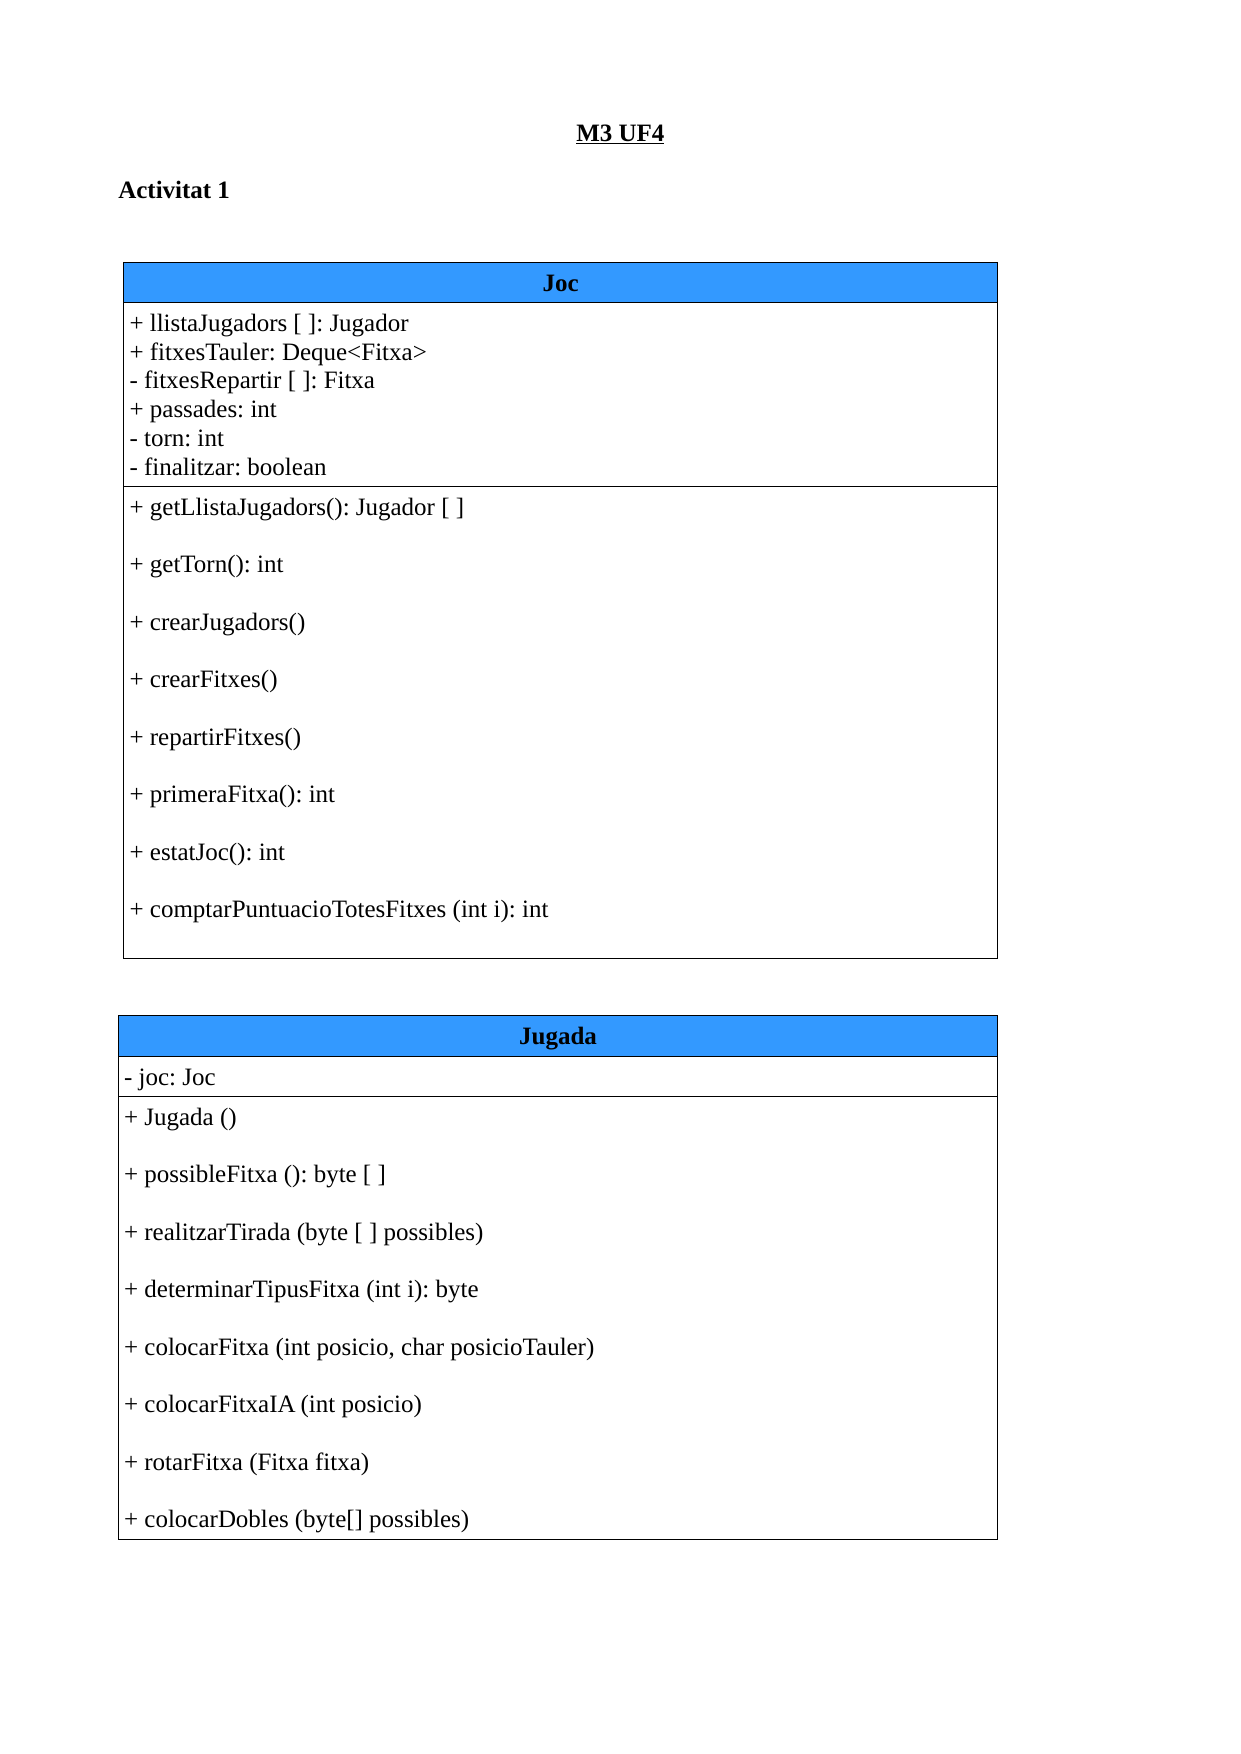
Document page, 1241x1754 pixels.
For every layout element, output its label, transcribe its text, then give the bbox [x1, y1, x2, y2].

table_header Joc [124, 263, 997, 302]
table_header Jugada [119, 1016, 997, 1056]
text Activitat 1 [118, 176, 1122, 204]
table_cell + Jugada () + possibleFitxa (): byte [ ] + realitzarTirada (byte [ ] possibles) + determinarTipusFitxa (int i): byte + colocarFitxa (int posicio, char posicioTauler) + colocarFitxaIA (int posicio) + rotarFitxa (Fitxa fitxa) + colocarDobles (byte[] possibles) [119, 1097, 997, 1539]
table_cell - joc: Joc [119, 1057, 997, 1096]
text M3 UF4 [118, 118, 1122, 147]
table_cell + getLlistaJugadors(): Jugador [ ] + getTorn(): int + crearJugadors() + crearFitxes() + repartirFitxes() + primeraFitxa(): int + estatJoc(): int + comptarPuntuacioTotesFitxes (int i): int [124, 487, 997, 958]
table_cell + llistaJugadors [ ]: Jugador + fitxesTauler: Deque<Fitxa> - fitxesRepartir [ ]: Fitxa + passades: int - torn: int - finalitzar: boolean [124, 303, 997, 486]
